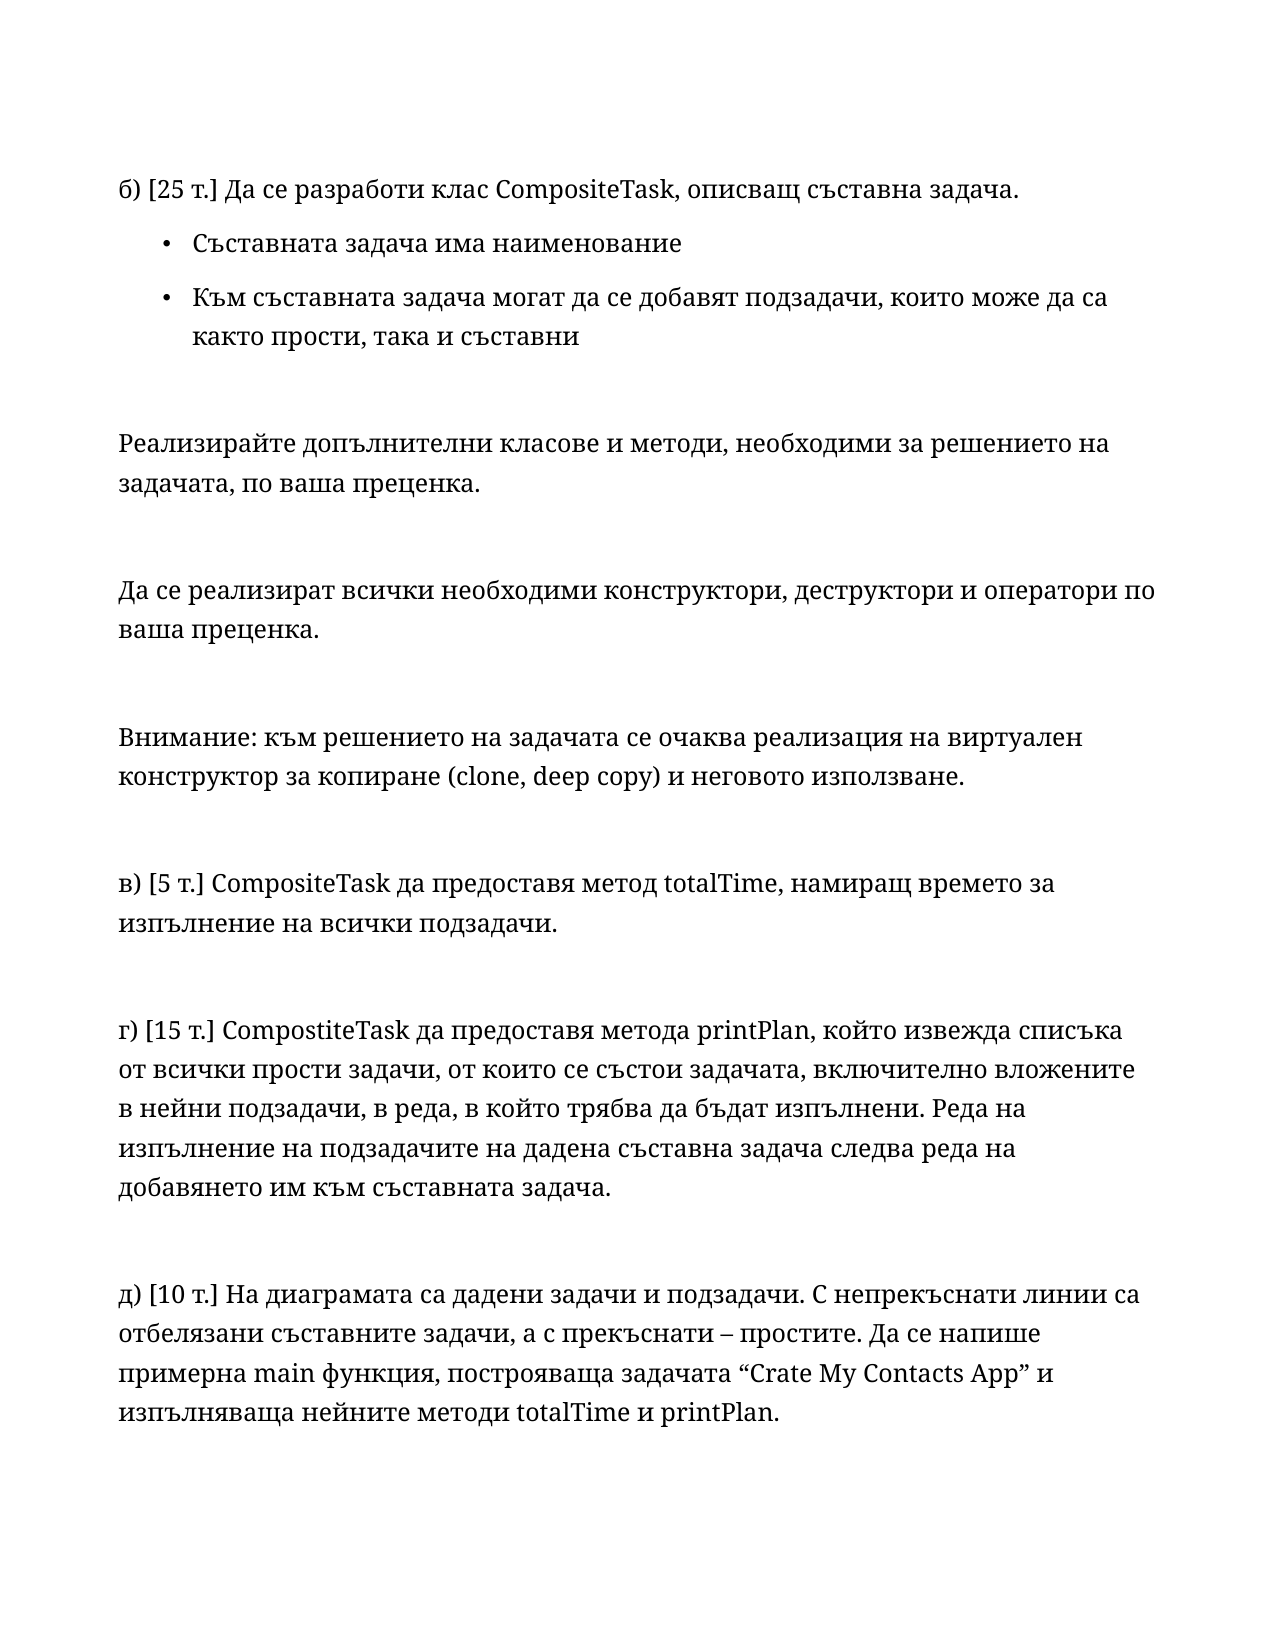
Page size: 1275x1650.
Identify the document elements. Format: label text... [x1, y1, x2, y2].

text д) [10 т.] На диаграмата са дадени задачи и подзадачи. С непрекъснати линии са отбелязани съставните задачи, а с прекъснати – простите. Да се напише примерна main функция, построяваща задачата “Crate My Contacts App” и изпълняваща нейните методи totalTime и printPlan. [118, 1277, 1157, 1428]
text б) [25 т.] Да се разработи клас CompositeTask, описващ съставна задача. [118, 172, 1157, 206]
list Към съставната задача могат да се добавят подзадачи, които може да са както прости, така и съставни [162, 279, 1157, 353]
text Внимание: към решението на задачата се очаква реализация на виртуален конструктор за копиране (clone, deep copy) и неговото използване. [118, 719, 1157, 793]
text г) [15 т.] CompostiteTask да предоставя метода printPlan, който извежда списъка от всички прости задачи, от които се състои задачата, включително вложените в нейни подзадачи, в реда, в който трябва да бъдат изпълнени. Реда на изпълнение на подзадачите на дадена съставна задача следва реда на добавянето им към съставната задача. [118, 1013, 1157, 1203]
list Съставната задача има наименование [162, 226, 1157, 260]
text Да се реализират всички необходими конструктори, деструктори и оператори по ваша преценка. [118, 573, 1157, 646]
text Реализирайте допълнителни класове и методи, необходими за решението на задачата, по ваша преценка. [118, 426, 1157, 499]
text в) [5 т.] CompositeTask да предоставя метод totalTime, намиращ времето за изпълнение на всички подзадачи. [118, 866, 1157, 939]
